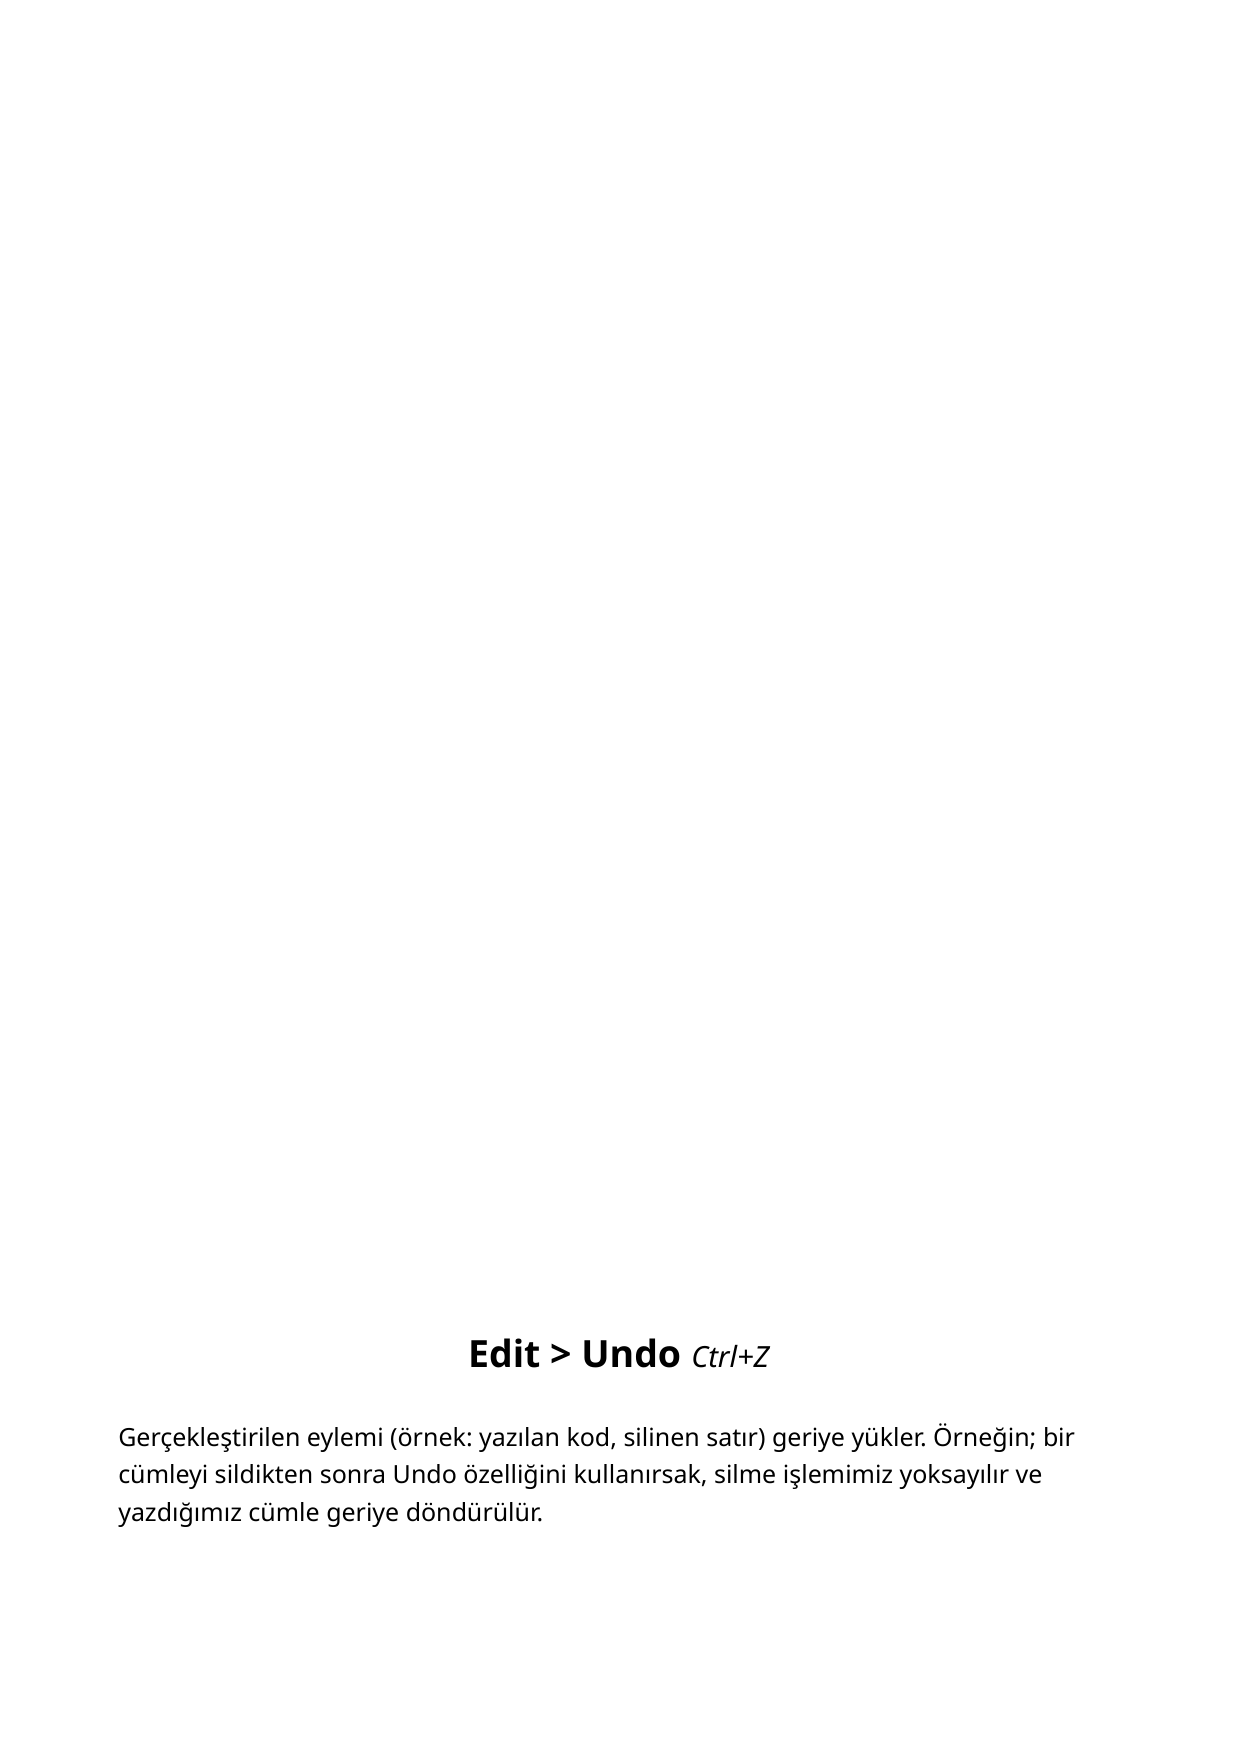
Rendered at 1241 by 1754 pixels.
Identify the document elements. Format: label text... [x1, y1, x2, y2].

subtitle Edit > Undo Ctrl+Z [118, 1327, 1122, 1378]
text Gerçekleştirilen eylemi (örnek: yazılan kod, silinen satır) geriye yükler. Örneğin; bir cümleyi sildikten sonra Undo özelliğini kullanırsak, silme işlemimiz yoksayılır ve yazdığımız cümle geriye döndürülür. [118, 1416, 1122, 1528]
